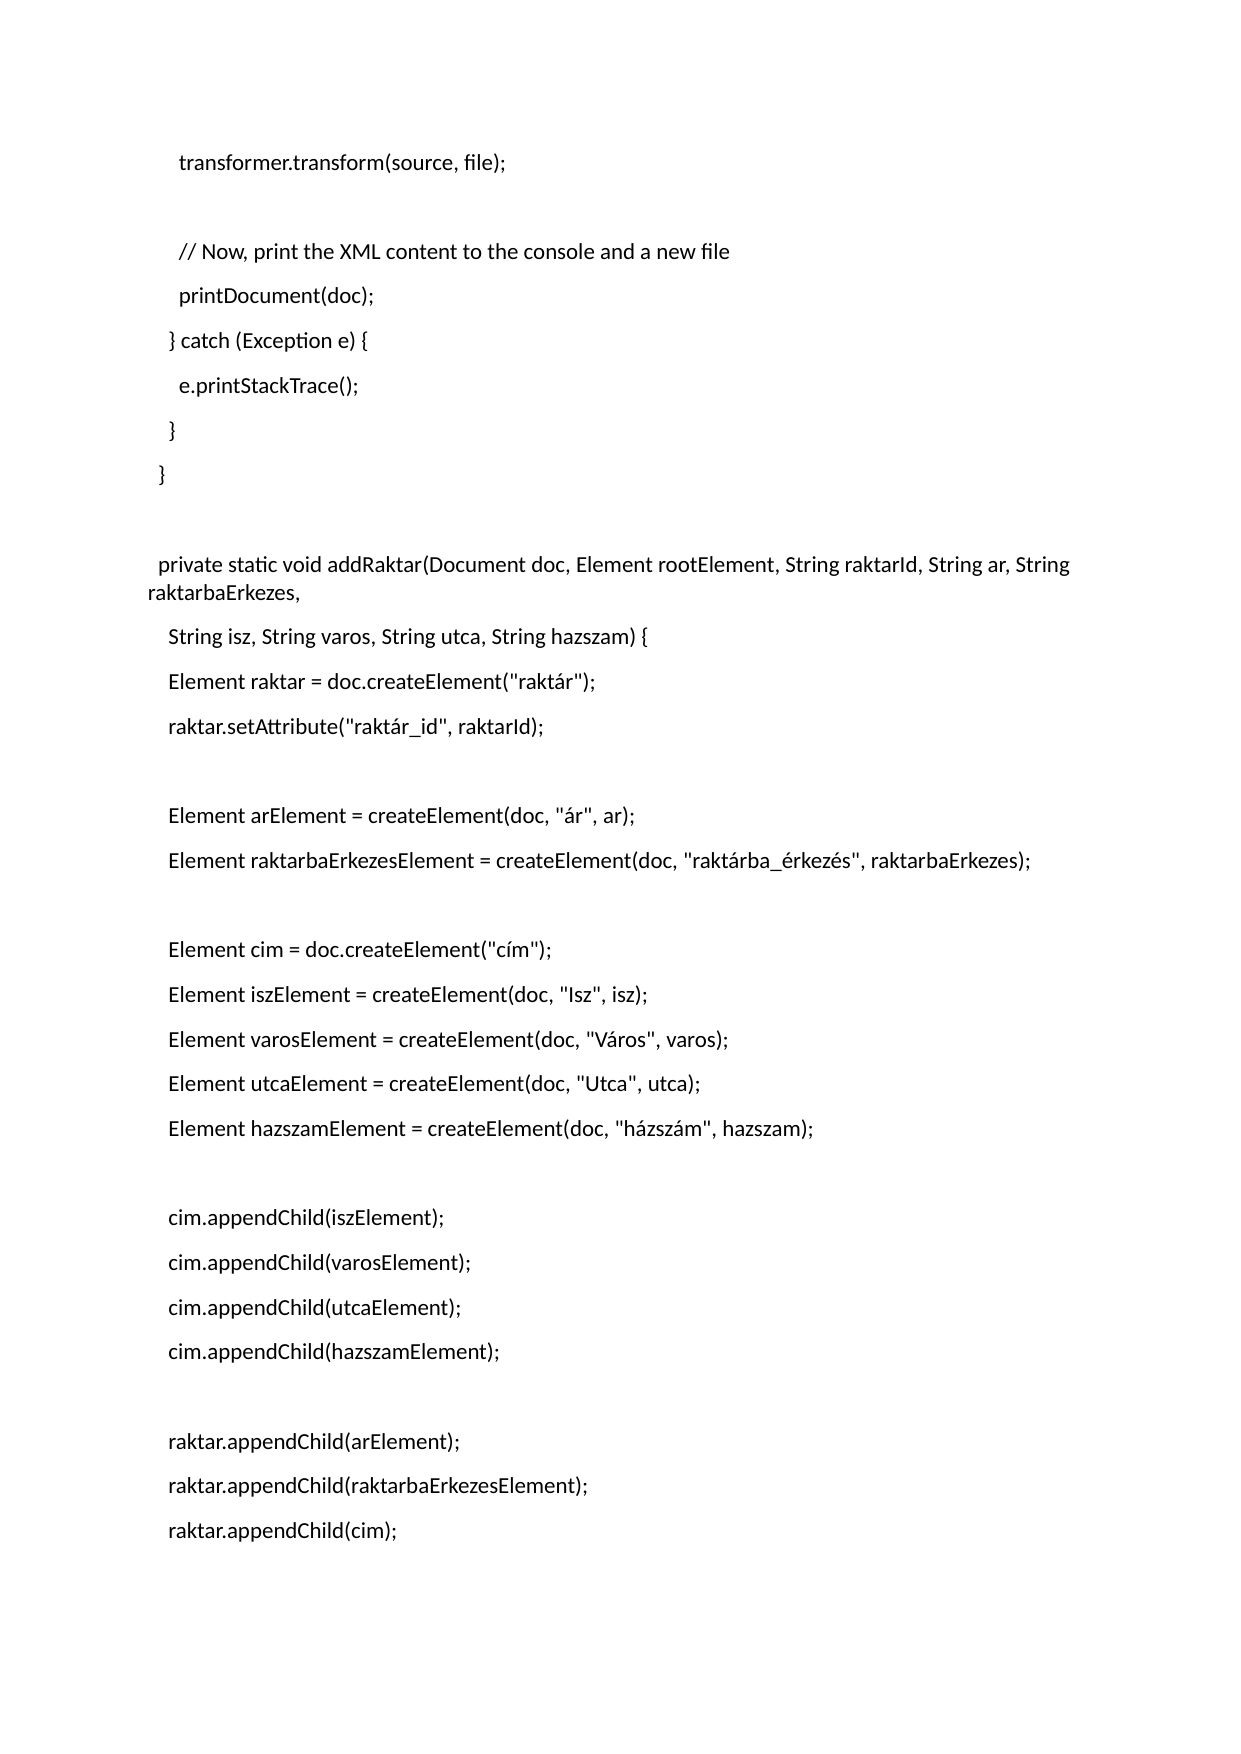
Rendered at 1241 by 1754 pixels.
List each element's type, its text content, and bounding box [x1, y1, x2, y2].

text Element raktarbaErkezesElement = createElement(doc, "raktárba_érkezés", raktarbaErkezes); [148, 846, 1093, 874]
text Element raktar = doc.createElement("raktár"); [148, 667, 1093, 695]
text cim.appendChild(hazszamElement); [148, 1337, 1093, 1366]
text raktar.appendChild(cim); [148, 1516, 1093, 1544]
text } catch (Exception e) { [148, 326, 1093, 354]
text } [148, 416, 1093, 444]
text Element utcaElement = createElement(doc, "Utca", utca); [148, 1069, 1093, 1097]
text String isz, String varos, String utca, String hazszam) { [148, 622, 1093, 651]
text e.printStackTrace(); [148, 371, 1093, 399]
text Element iszElement = createElement(doc, "Isz", isz); [148, 980, 1093, 1008]
text Element hazszamElement = createElement(doc, "házszám", hazszam); [148, 1114, 1093, 1142]
text transformer.transform(source, file); [148, 148, 1093, 176]
text // Now, print the XML content to the console and a new file [148, 237, 1093, 265]
text Element varosElement = createElement(doc, "Város", varos); [148, 1025, 1093, 1053]
text cim.appendChild(varosElement); [148, 1248, 1093, 1276]
text Element cim = doc.createElement("cím"); [148, 935, 1093, 963]
text printDocument(doc); [148, 282, 1093, 310]
text cim.appendChild(utcaElement); [148, 1293, 1093, 1321]
text } [148, 460, 1093, 488]
text Element arElement = createElement(doc, "ár", ar); [148, 801, 1093, 829]
text raktar.appendChild(arElement); [148, 1427, 1093, 1455]
text raktar.appendChild(raktarbaErkezesElement); [148, 1472, 1093, 1499]
text raktar.setAttribute("raktár_id", raktarId); [148, 712, 1093, 740]
text private static void addRaktar(Document doc, Element rootElement, String raktarId, String ar, String raktarbaErkezes, [148, 550, 1093, 606]
text cim.appendChild(iszElement); [148, 1203, 1093, 1231]
